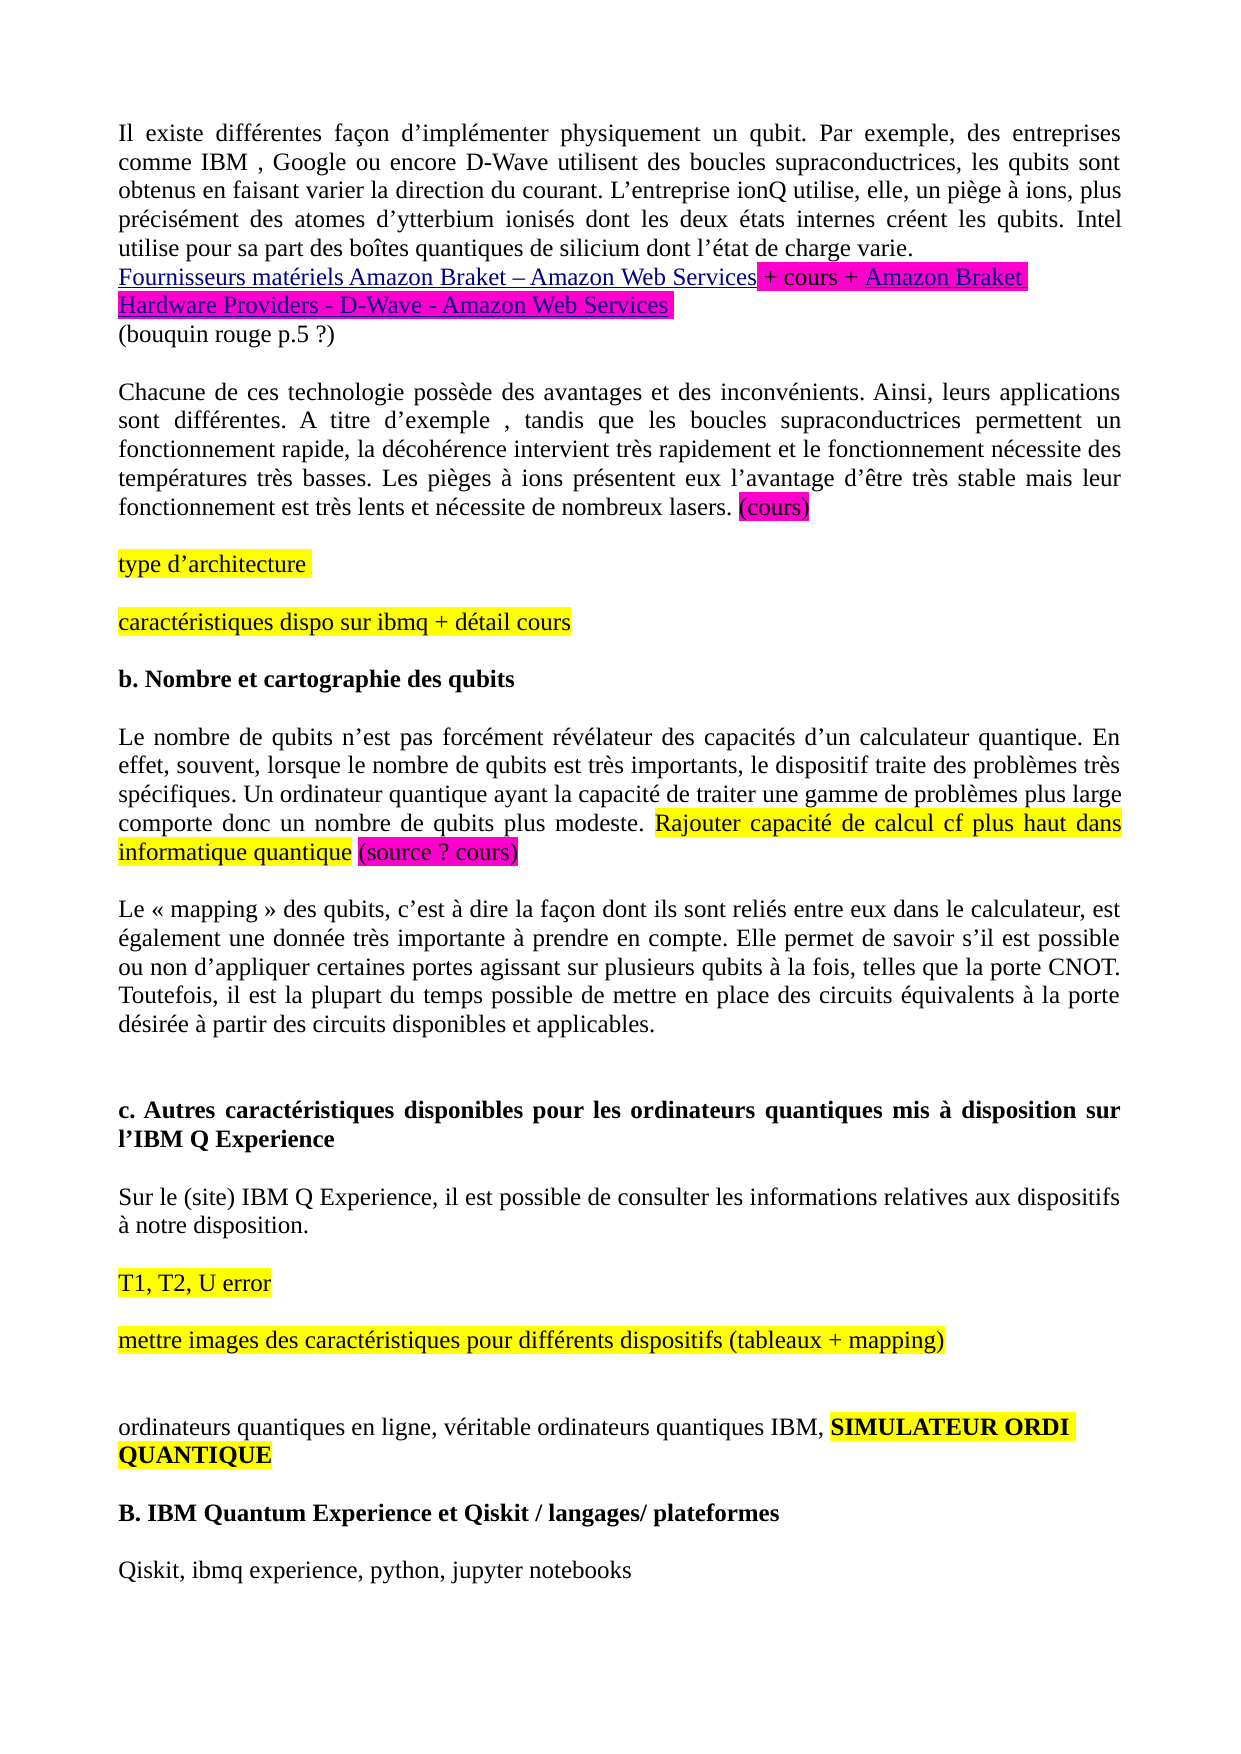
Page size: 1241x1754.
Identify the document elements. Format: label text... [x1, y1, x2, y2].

text Fournisseurs matériels Amazon Braket – Amazon Web Services + cours + Amazon Braket Hardware Providers - D-Wave - Amazon Web Services [118, 262, 1122, 319]
text mettre images des caractéristiques pour différents dispositifs (tableaux + mapping) [118, 1326, 1122, 1354]
text (bouquin rouge p.5 ?) [118, 319, 1122, 348]
text ordinateurs quantiques en ligne, véritable ordinateurs quantiques IBM, SIMULATEUR ORDI QUANTIQUE [118, 1412, 1122, 1469]
text T1, T2, U error [118, 1268, 1122, 1297]
text Qiskit, ibmq experience, python, jupyter notebooks [118, 1556, 1122, 1584]
text Le « mapping » des qubits, c’est à dire la façon dont ils sont reliés entre eux dans le calculateur, est également une donnée très importante à prendre en compte. Elle permet de savoir s’il est possible ou non d’appliquer certaines portes agissant sur plusieurs qubits à la fois, telles que la porte CNOT. Toutefois, il est la plupart du temps possible de mettre en place des circuits équivalents à la porte désirée à partir des circuits disponibles et applicables. [118, 894, 1122, 1038]
text Sur le (site) IBM Q Experience, il est possible de consulter les informations relatives aux dispositifs à notre disposition. [118, 1182, 1122, 1239]
text caractéristiques dispo sur ibmq + détail cours [118, 607, 1122, 636]
text c. Autres caractéristiques disponibles pour les ordinateurs quantiques mis à disposition sur l’IBM Q Experience [118, 1096, 1122, 1153]
text B. IBM Quantum Experience et Qiskit / langages/ plateformes [118, 1498, 1122, 1527]
text Chacune de ces technologie possède des avantages et des inconvénients. Ainsi, leurs applications sont différentes. A titre d’exemple , tandis que les boucles supraconductrices permettent un fonctionnement rapide, la décohérence intervient très rapidement et le fonctionnement nécessite des températures très basses. Les pièges à ions présentent eux l’avantage d’être très stable mais leur fonctionnement est très lents et nécessite de nombreux lasers. (cours) [118, 377, 1122, 521]
text type d’architecture [118, 549, 1122, 578]
text b. Nombre et cartographie des qubits [118, 664, 1122, 693]
text Le nombre de qubits n’est pas forcément révélateur des capacités d’un calculateur quantique. En effet, souvent, lorsque le nombre de qubits est très importants, le dispositif traite des problèmes très spécifiques. Un ordinateur quantique ayant la capacité de traiter une gamme de problèmes plus large comporte donc un nombre de qubits plus modeste. Rajouter capacité de calcul cf plus haut dans informatique quantique (source ? cours) [118, 722, 1122, 866]
text Il existe différentes façon d’implémenter physiquement un qubit. Par exemple, des entreprises comme IBM , Google ou encore D-Wave utilisent des boucles supraconductrices, les qubits sont obtenus en faisant varier la direction du courant. L’entreprise ionQ utilise, elle, un piège à ions, plus précisément des atomes d’ytterbium ionisés dont les deux états internes créent les qubits. Intel utilise pour sa part des boîtes quantiques de silicium dont l’état de charge varie. [118, 118, 1122, 262]
